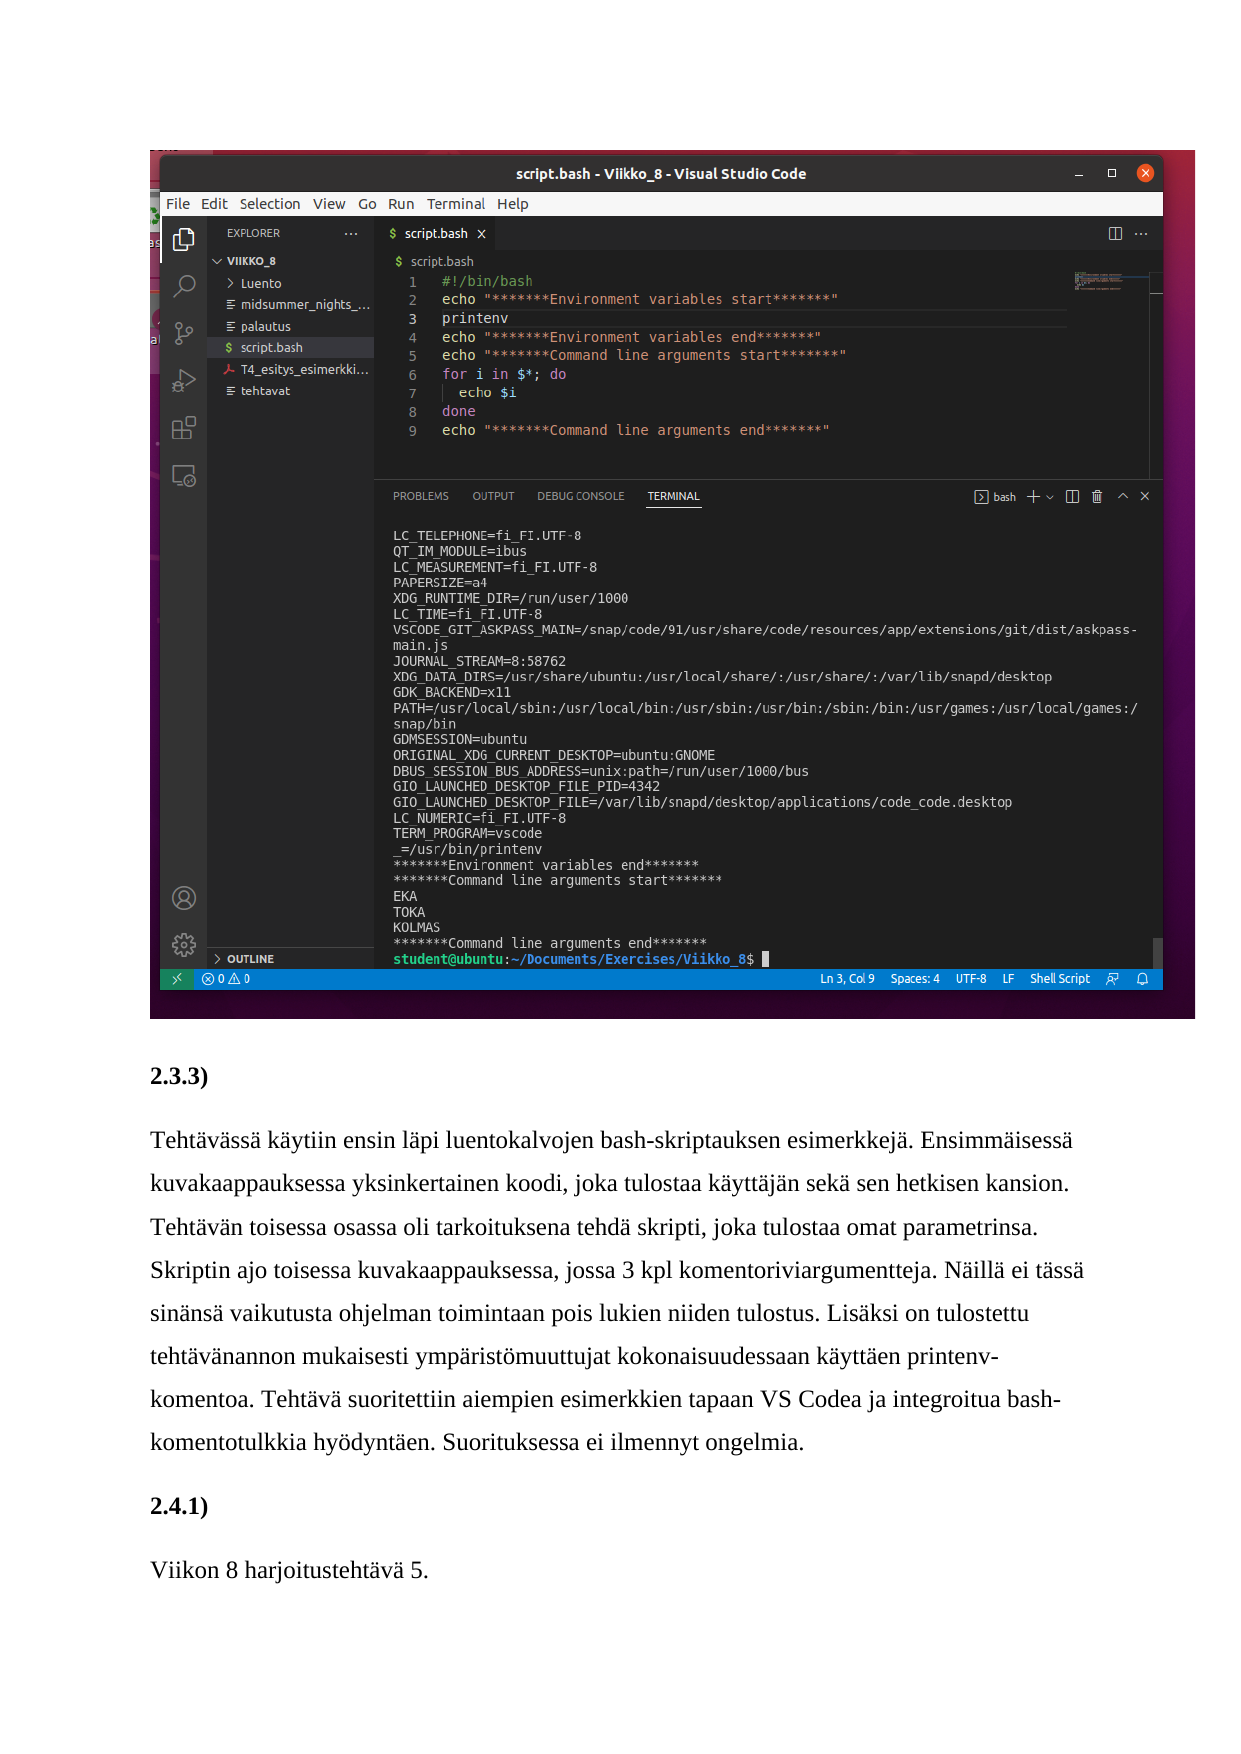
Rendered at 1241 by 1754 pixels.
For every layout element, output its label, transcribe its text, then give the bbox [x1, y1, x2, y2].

subtitle Tehtävässä käytiin ensin läpi luentokalvojen bash-skriptauksen esimerkkejä. Ensimmäisessä kuvakaappauksessa yksinkertainen koodi, joka tulostaa käyttäjän sekä sen hetkisen kansion. Tehtävän toisessa osassa oli tarkoituksena tehdä skripti, joka tulostaa omat parametrinsa. Skriptin ajo toisessa kuvakaappauksessa, jossa 3 kpl komentoriviargumentteja. Näillä ei tässä sinänsä vaikutusta ohjelman toimintaan pois lukien niiden tulostus. Lisäksi on tulostettu tehtävänannon mukaisesti ympäristömuuttujat kokonaisuudessaan käyttäen printenv-komentoa. Tehtävä suoritettiin aiempien esimerkkien tapaan VS Codea ja integroitua bash-komentotulkkia hyödyntäen. Suorituksessa ei ilmennyt ongelmia. [150, 1125, 1090, 1456]
subtitle 2.4.1) [150, 1491, 1090, 1520]
subtitle Viikon 8 harjoitustehtävä 5. [150, 1555, 1090, 1584]
subtitle 2.3.3) [150, 1061, 1090, 1090]
